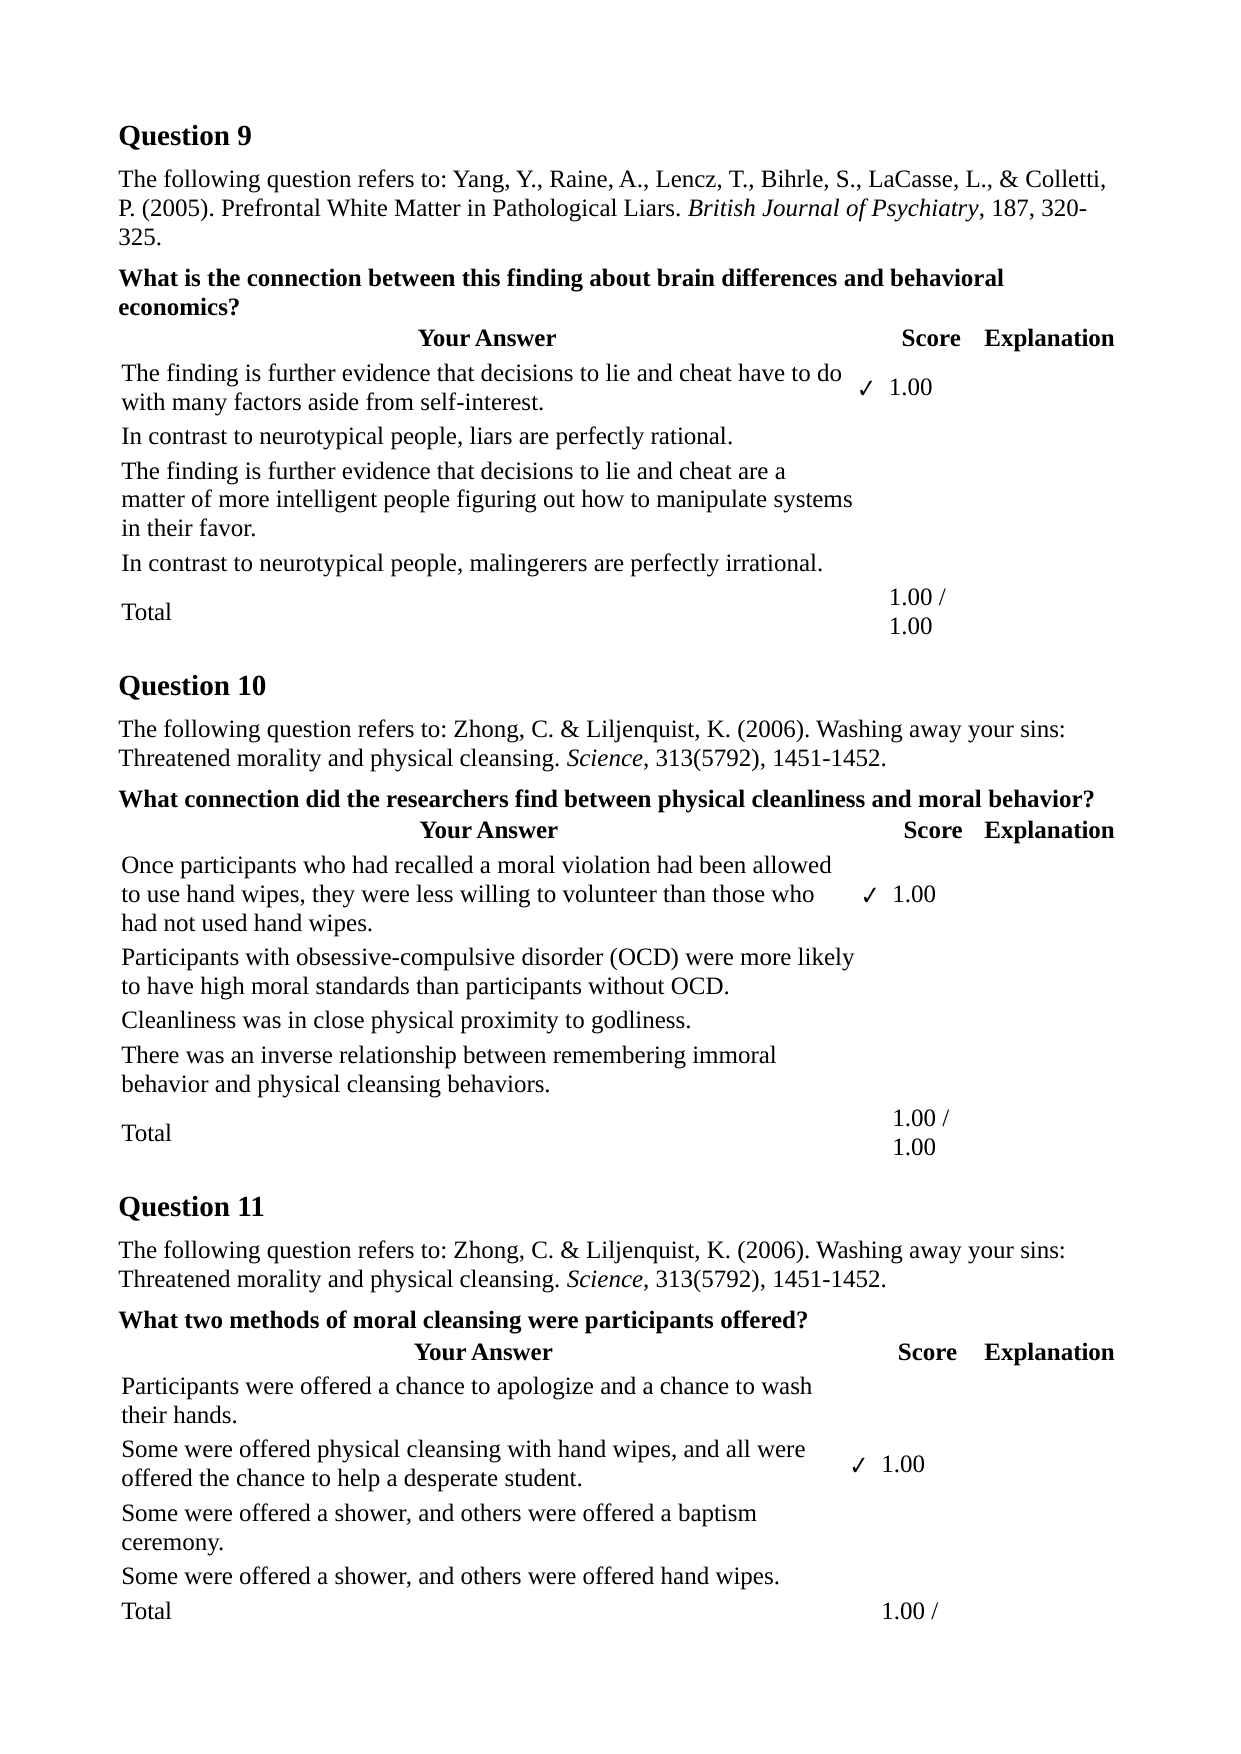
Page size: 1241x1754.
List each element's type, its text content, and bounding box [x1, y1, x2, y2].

text What connection did the researchers find between physical cleanliness and moral behavior? [118, 784, 1122, 813]
table_cell 1.00 [886, 355, 977, 418]
table_cell [859, 1003, 889, 1037]
table_cell [878, 1368, 977, 1432]
table_cell In contrast to neurotypical people, malingerers are perfectly irrational. [118, 545, 856, 579]
table_cell [977, 453, 1122, 545]
table_cell [848, 1558, 878, 1593]
table_cell [977, 1368, 1122, 1432]
table_cell Cleanliness was in close physical proximity to godliness. [118, 1003, 859, 1037]
table_cell 1.00 / 1.00 [889, 1101, 977, 1164]
table_cell [886, 418, 977, 453]
table_cell Participants were offered a chance to apologize and a chance to wash their hands. [118, 1368, 848, 1432]
table_header [859, 813, 889, 847]
table_cell 1.00 / 1.00 [886, 580, 977, 643]
table_cell [977, 1593, 1122, 1627]
subtitle Question 11 [118, 1189, 1122, 1222]
table_cell [848, 1368, 878, 1432]
table_cell [856, 418, 886, 453]
table_cell [977, 418, 1122, 453]
table_header Score [889, 813, 977, 847]
table_cell [859, 939, 889, 1003]
table_cell ✔ [848, 1432, 878, 1495]
text What is the connection between this finding about brain differences and behavioral economics? [118, 263, 1122, 320]
table_cell [878, 1558, 977, 1593]
table_cell Participants with obsessive-compulsive disorder (OCD) were more likely to have high moral standards than participants without OCD. [118, 939, 859, 1003]
table_cell There was an inverse relationship between remembering immoral behavior and physical cleansing behaviors. [118, 1037, 859, 1101]
table_cell 1.00 [889, 847, 977, 939]
table_cell Once participants who had recalled a moral violation had been allowed to use hand wipes, they were less willing to volunteer than those who had not used hand wipes. [118, 847, 859, 939]
table_cell ✔ [859, 847, 889, 939]
table_cell [889, 1037, 977, 1101]
table_cell The finding is further evidence that decisions to lie and cheat are a matter of more intelligent people figuring out how to manipulate systems in their favor. [118, 453, 856, 545]
table_cell [977, 1558, 1122, 1593]
table_cell Total [118, 580, 856, 643]
text The following question refers to: Zhong, C. & Liljenquist, K. (2006). Washing away your sins: Threatened morality and physical cleansing. Science, 313(5792), 1451-1452. [118, 1235, 1122, 1292]
table_cell Some were offered a shower, and others were offered hand wipes. [118, 1558, 848, 1593]
text What two methods of moral cleansing were participants offered? [118, 1305, 1122, 1334]
table_cell [977, 1495, 1122, 1558]
table_cell Total [118, 1593, 848, 1627]
table_cell [886, 453, 977, 545]
text The following question refers to: Yang, Y., Raine, A., Lencz, T., Bihrle, S., LaCasse, L., & Colletti, P. (2005). Prefrontal White Matter in Pathological Liars. British Journal of Psychiatry, 187, 320-325. [118, 164, 1122, 250]
subtitle Question 9 [118, 118, 1122, 152]
table_header [856, 320, 886, 355]
table_cell 1.00 / [878, 1593, 977, 1627]
table_header Your Answer [118, 320, 856, 355]
table_header Your Answer [118, 1334, 848, 1368]
table_cell [977, 1432, 1122, 1495]
table_cell [977, 939, 1122, 1003]
table_header Explanation [977, 813, 1122, 847]
table_cell [859, 1101, 889, 1164]
table_cell [977, 1037, 1122, 1101]
table_cell Some were offered a shower, and others were offered a baptism ceremony. [118, 1495, 848, 1558]
table_header Your Answer [118, 813, 859, 847]
table_cell [886, 545, 977, 579]
table_header Score [878, 1334, 977, 1368]
table_header Explanation [977, 320, 1122, 355]
table_cell The finding is further evidence that decisions to lie and cheat have to do with many factors aside from self-interest. [118, 355, 856, 418]
table_cell [856, 453, 886, 545]
table_cell [889, 939, 977, 1003]
table_cell ✔ [856, 355, 886, 418]
table_cell Total [118, 1101, 859, 1164]
table_cell [977, 545, 1122, 579]
table_cell [848, 1495, 878, 1558]
table_cell [889, 1003, 977, 1037]
table_cell [977, 1003, 1122, 1037]
subtitle Question 10 [118, 668, 1122, 701]
table_cell In contrast to neurotypical people, liars are perfectly rational. [118, 418, 856, 453]
table_cell [977, 1101, 1122, 1164]
table_cell [878, 1495, 977, 1558]
table_header Score [886, 320, 977, 355]
table_cell [977, 355, 1122, 418]
table_cell [848, 1593, 878, 1627]
table_header [848, 1334, 878, 1368]
table_header Explanation [977, 1334, 1122, 1368]
text The following question refers to: Zhong, C. & Liljenquist, K. (2006). Washing away your sins: Threatened morality and physical cleansing. Science, 313(5792), 1451-1452. [118, 714, 1122, 771]
table_cell [859, 1037, 889, 1101]
table_cell [977, 847, 1122, 939]
table_cell [856, 580, 886, 643]
table_cell [977, 580, 1122, 643]
table_cell Some were offered physical cleansing with hand wipes, and all were offered the chance to help a desperate student. [118, 1432, 848, 1495]
table_cell 1.00 [878, 1432, 977, 1495]
table_cell [856, 545, 886, 579]
